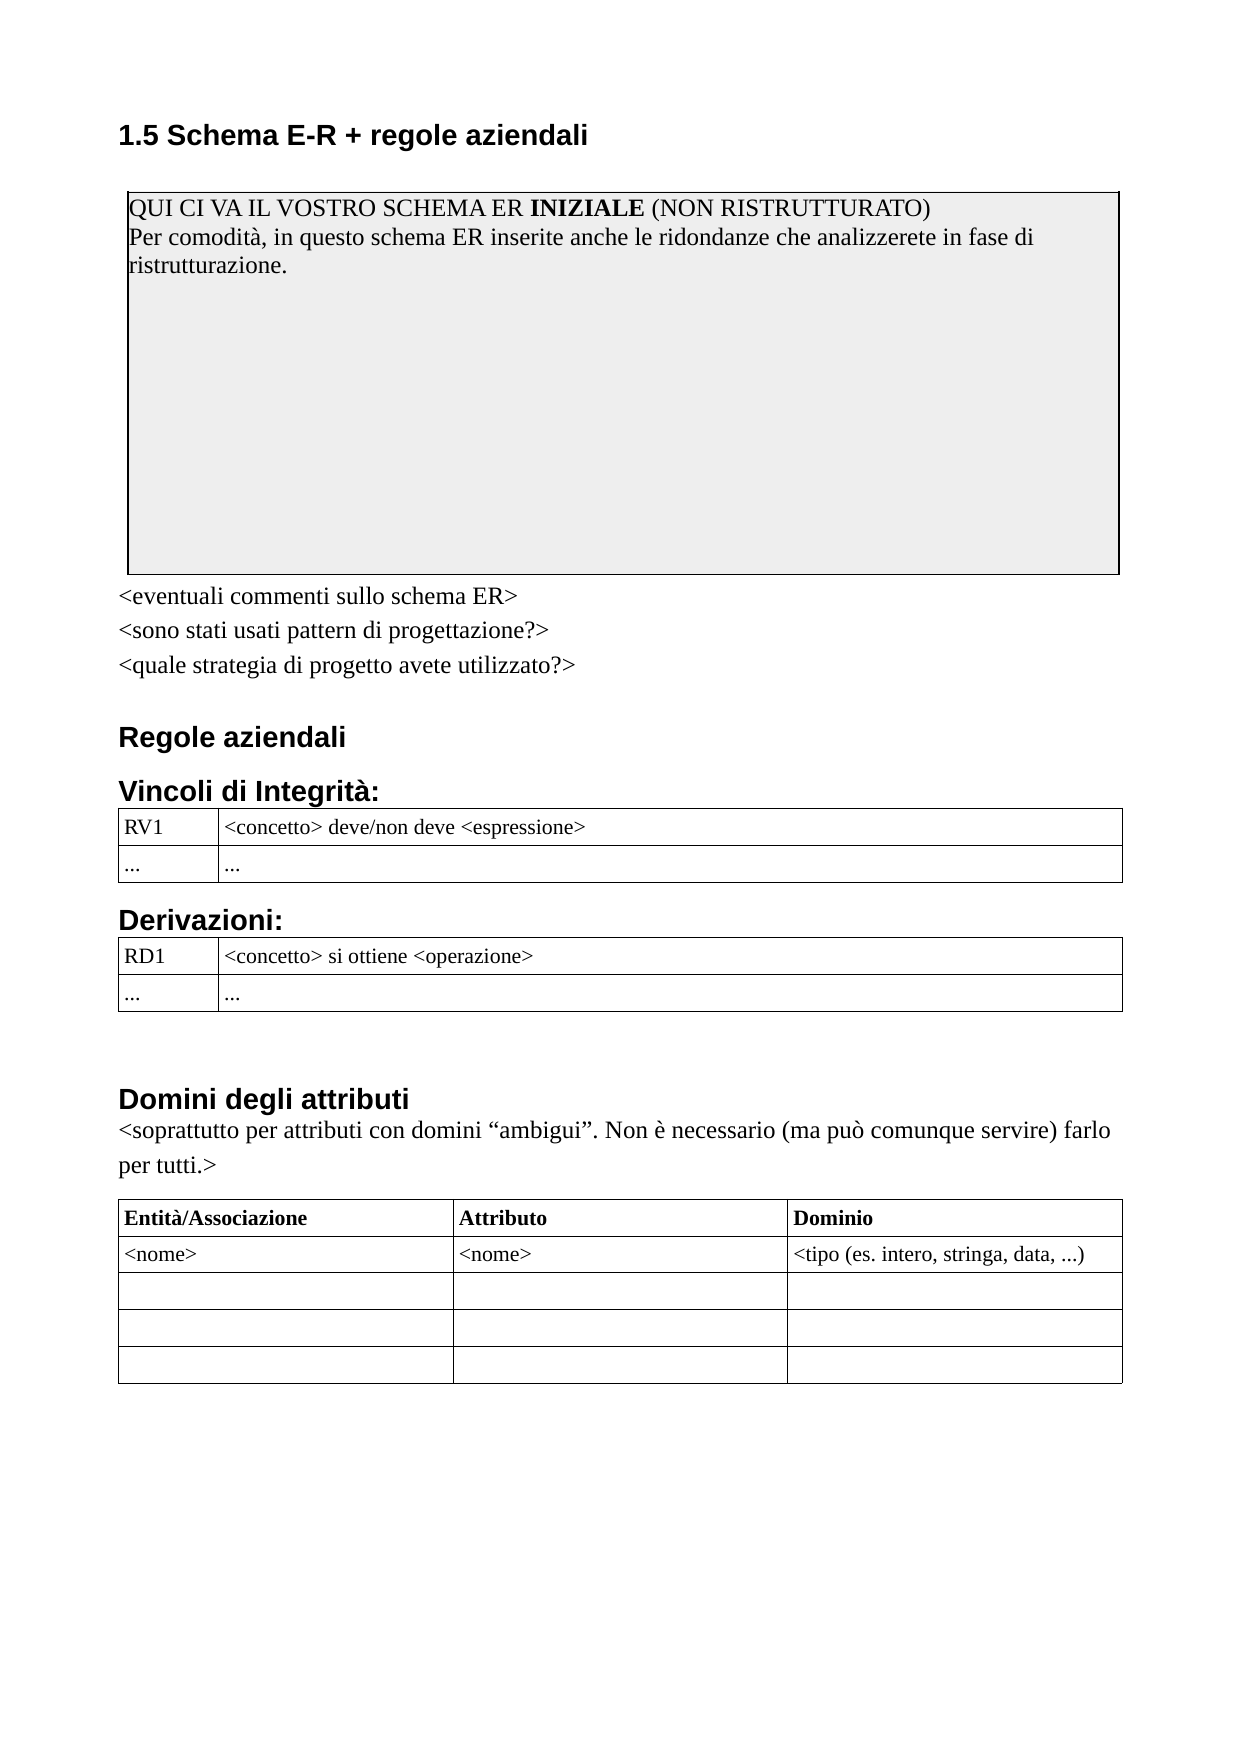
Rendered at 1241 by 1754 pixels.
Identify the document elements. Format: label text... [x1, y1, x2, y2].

table_cell <tipo (es. intero, stringa, data, ...) [788, 1237, 1122, 1272]
subtitle Domini degli attributi [118, 1082, 1122, 1115]
table_header Dominio [788, 1200, 1122, 1236]
table_cell ... [219, 975, 1122, 1011]
subtitle Vincoli di Integrità: [118, 774, 1122, 808]
subtitle Derivazioni: [118, 903, 1122, 937]
table_header RV1 [119, 809, 218, 845]
text <eventuali commenti sullo schema ER> <sono stati usati pattern di progettazione?> <quale strategia di progetto avete utilizzato?> [118, 164, 1122, 678]
table_header <concetto> deve/non deve <espressione> [219, 809, 1122, 845]
table_cell ... [119, 846, 218, 882]
table_header Attributo [454, 1200, 787, 1236]
table_header Entità/Associazione [119, 1200, 453, 1236]
table_cell <nome> [454, 1237, 787, 1272]
table_cell [788, 1347, 1122, 1383]
text <soprattutto per attributi con domini “ambigui”. Non è necessario (ma può comunque servire) farlo per tutti.> [118, 1115, 1122, 1178]
table_cell <nome> [119, 1237, 453, 1272]
table_cell [119, 1347, 453, 1383]
text Per comodità, in questo schema ER inserite anche le ridondanze che analizzerete in fase di ristrutturazione. [129, 222, 1118, 279]
table_cell [119, 1310, 453, 1346]
table_cell [788, 1273, 1122, 1309]
subtitle 1.5 Schema E-R + regole aziendali [118, 118, 1122, 152]
table_cell ... [219, 846, 1122, 882]
table_header <concetto> si ottiene <operazione> [219, 938, 1122, 974]
table_header RD1 [119, 938, 218, 974]
text QUI CI VA IL VOSTRO SCHEMA ER INIZIALE (NON RISTRUTTURATO) [129, 193, 1118, 222]
table_cell [119, 1273, 453, 1309]
subtitle Regole aziendali [118, 720, 1122, 753]
table_cell [454, 1310, 787, 1346]
table_cell [454, 1273, 787, 1309]
table_cell [788, 1310, 1122, 1346]
table_cell ... [119, 975, 218, 1011]
table_cell [454, 1347, 787, 1383]
